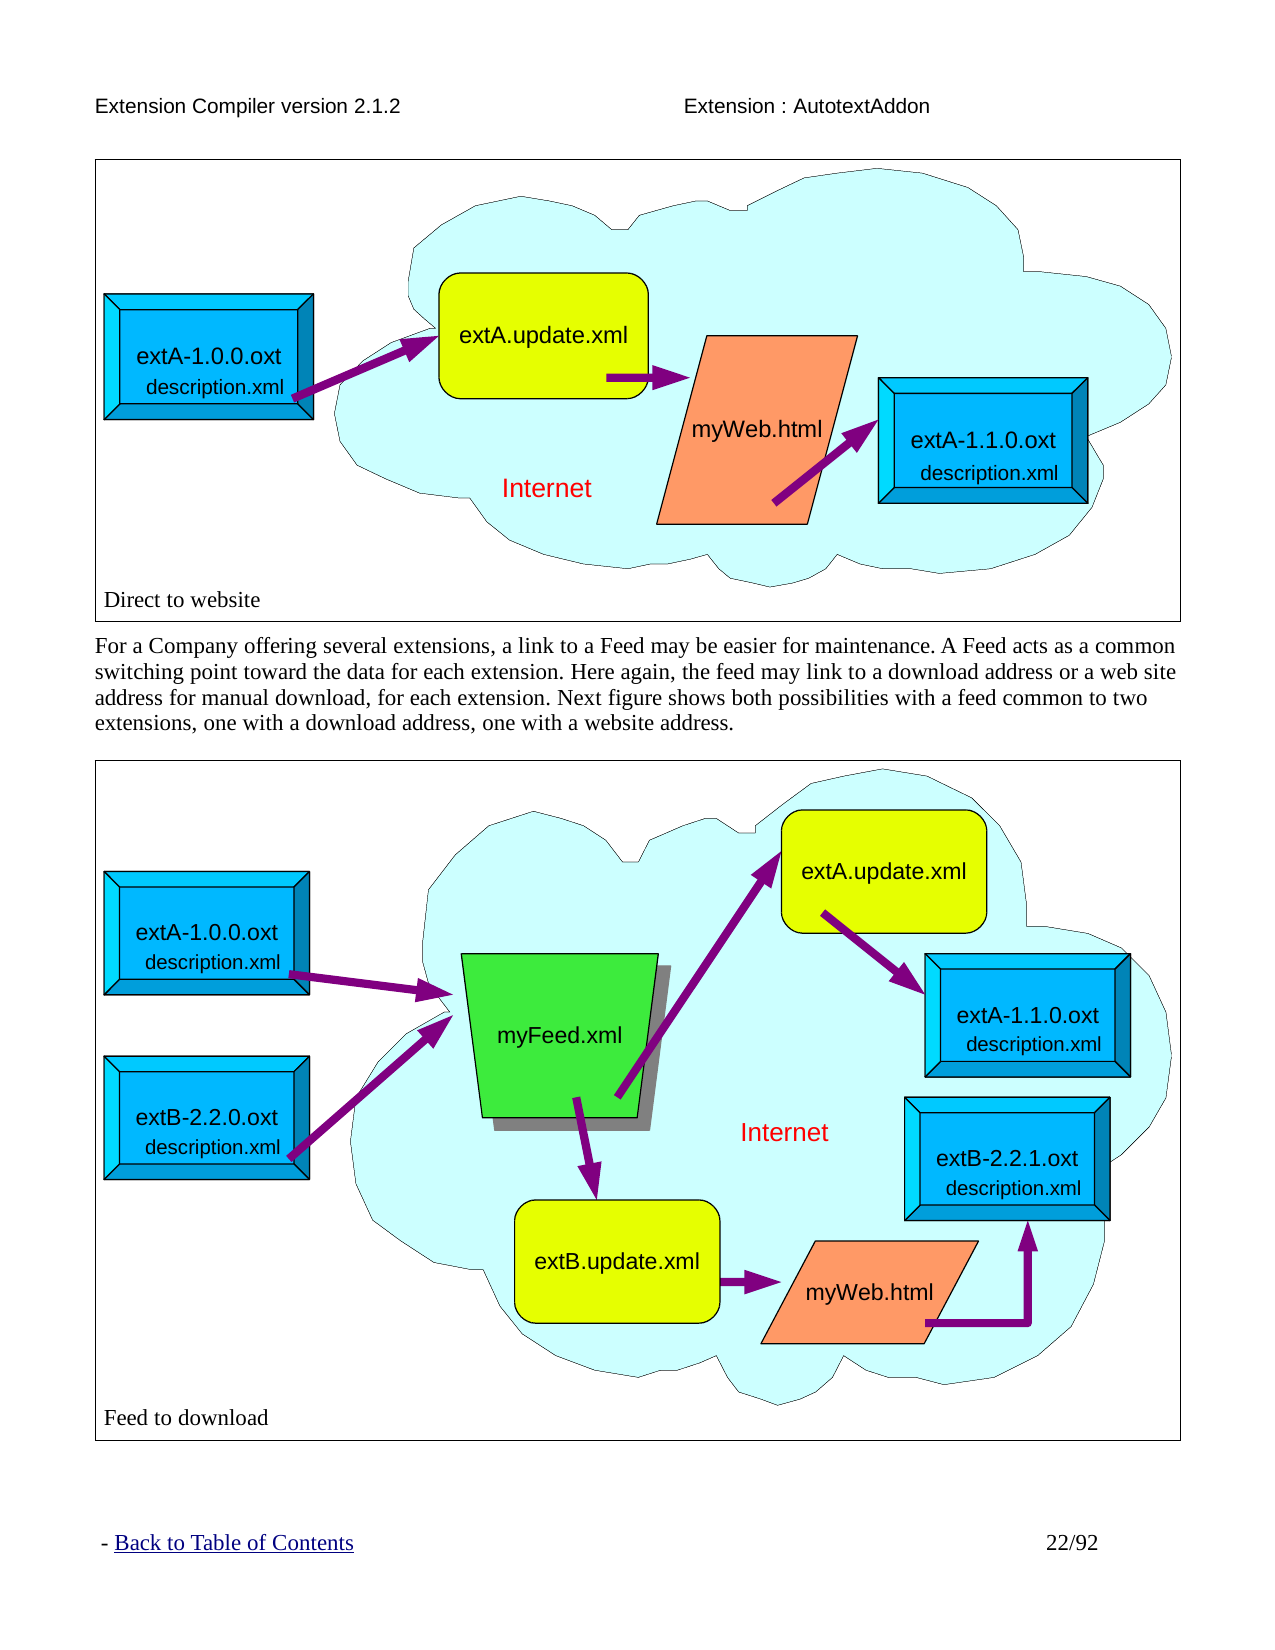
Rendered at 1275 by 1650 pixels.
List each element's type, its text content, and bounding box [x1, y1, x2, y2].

text Feed to download [891, 769, 1172, 1050]
text Direct to website [103, 361, 1172, 613]
text [94, 147, 1181, 159]
text Feed to download [103, 769, 875, 985]
text Feed to download [103, 982, 448, 1133]
text Direct to website [885, 168, 1172, 353]
text Feed to download [103, 1061, 1172, 1431]
text Direct to website [103, 168, 870, 383]
text For a Company offering several extensions, a link to a Feed may be easier for maintenance. A Feed acts as a common switching point toward the data for each extension. Here again, the feed may link to a download address or a web site address for manual download, for each extension. Next figure shows both possibilities with a feed common to two extensions, one with a download address, one with a website address. [94, 160, 1181, 736]
